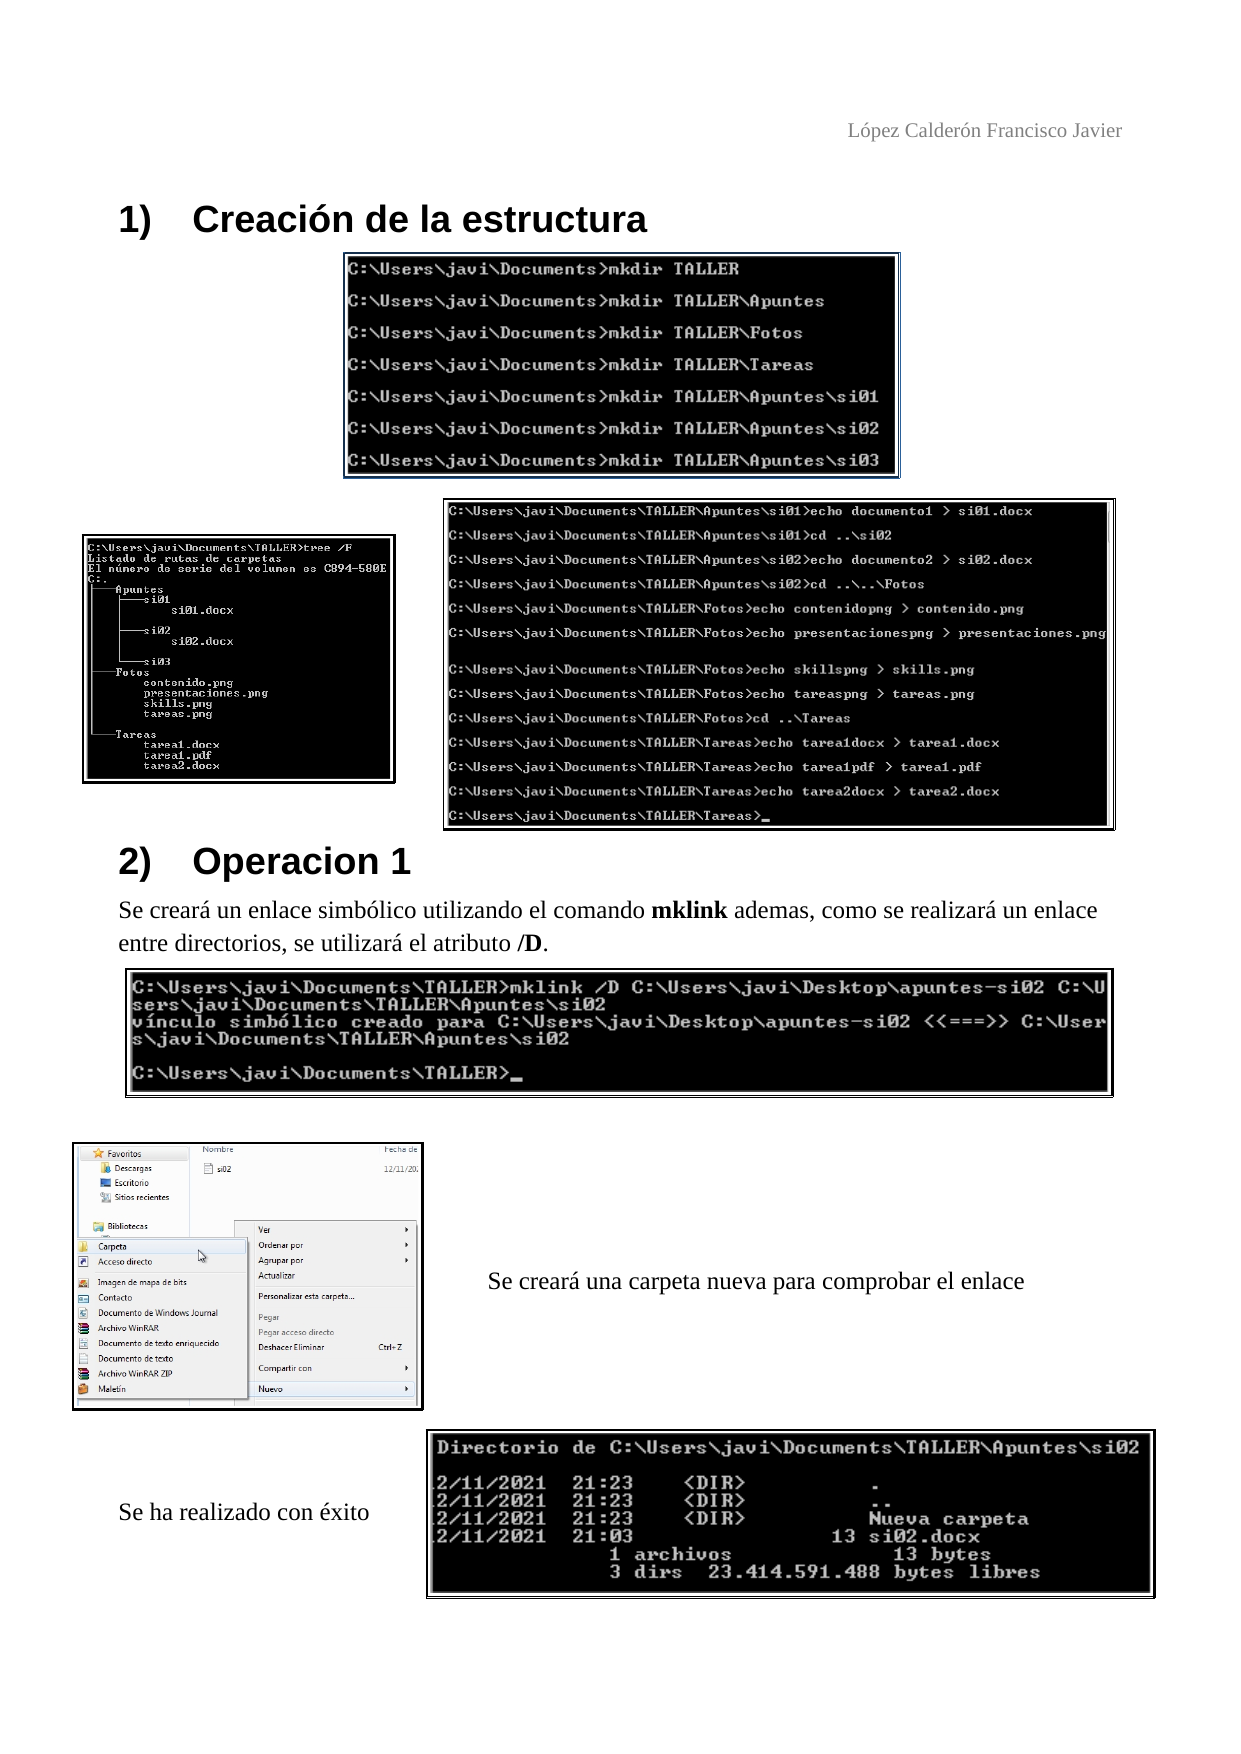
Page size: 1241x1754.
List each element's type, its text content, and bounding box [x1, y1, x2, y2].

picture [86, 538, 390, 779]
picture [347, 256, 895, 474]
text Se ha realizado con éxito [118, 1497, 426, 1526]
picture [430, 1433, 1151, 1593]
text Se creará una carpeta nueva para comprobar el enlace [424, 1266, 1122, 1295]
picture [130, 972, 1109, 1092]
subtitle Creación de la estructura [118, 197, 1122, 240]
text Se creará un enlace simbólico utilizando el comando mklink ademas, como se realizará un enlace entre directorios, se utilizará el atributo /D. [118, 895, 1122, 957]
picture [447, 502, 1110, 826]
subtitle Operacion 1 [118, 839, 1122, 883]
picture [76, 1146, 419, 1406]
